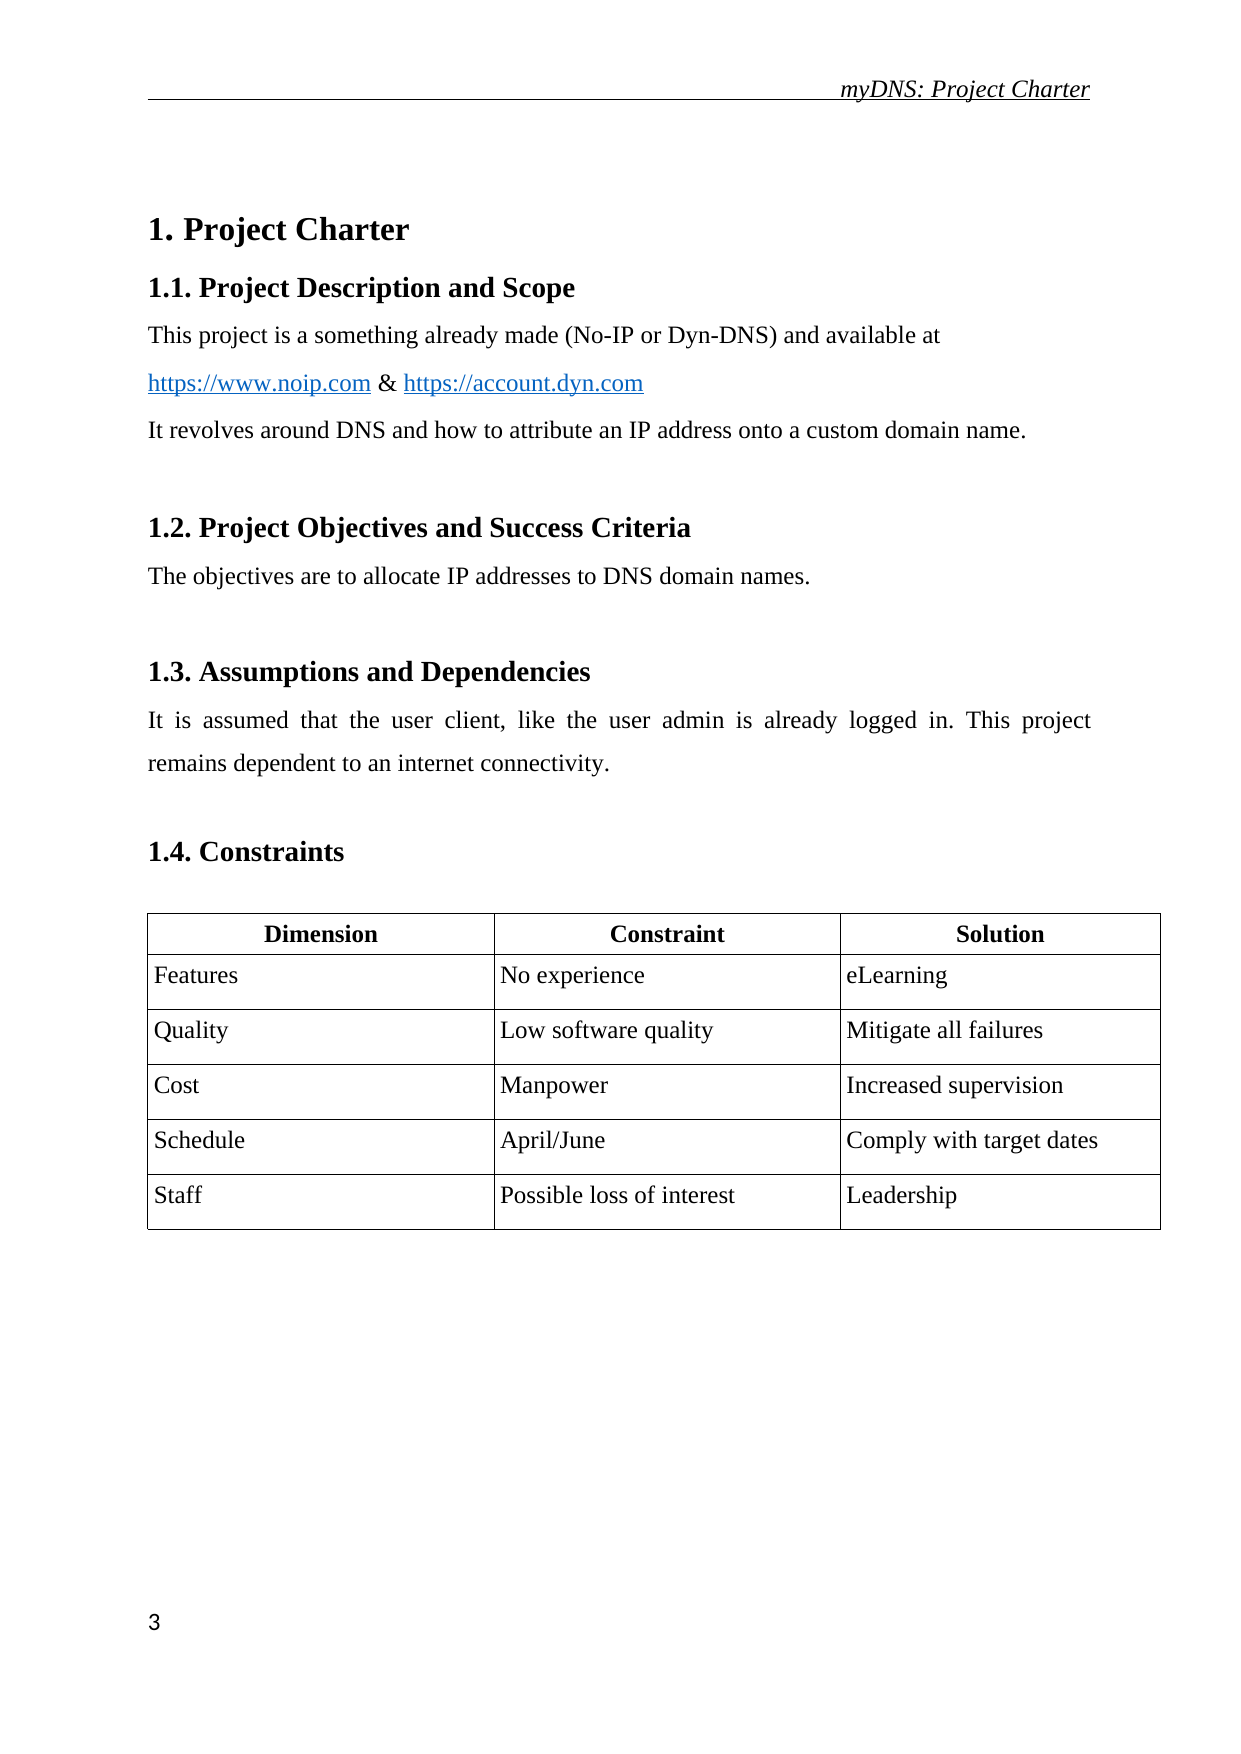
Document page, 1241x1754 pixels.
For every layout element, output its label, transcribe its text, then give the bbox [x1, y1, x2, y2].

text https://www.noip.com & https://account.dyn.com [148, 368, 1092, 397]
table_cell Features [148, 955, 494, 1009]
table_cell Schedule [148, 1120, 494, 1174]
table_cell Low software quality [495, 1010, 840, 1064]
table_header Solution [841, 914, 1160, 954]
table_cell Possible loss of interest [495, 1175, 840, 1229]
text It is assumed that the user client, like the user admin is already logged in. This project remains dependent to an internet connectivity. [148, 705, 1092, 777]
text 1.3. Assumptions and Dependencies [148, 654, 1092, 688]
table_header Dimension [148, 914, 494, 954]
text The objectives are to allocate IP addresses to DNS domain names. [148, 561, 1092, 590]
table_cell Comply with target dates [841, 1120, 1160, 1174]
table_cell Cost [148, 1065, 494, 1119]
table_cell No experience [495, 955, 840, 1009]
table_cell Leadership [841, 1175, 1160, 1229]
text 1.1. Project Description and Scope [148, 270, 1092, 303]
table_cell Increased supervision [841, 1065, 1160, 1119]
table_cell Manpower [495, 1065, 840, 1119]
table_cell eLearning [841, 955, 1160, 1009]
text 1.4. Constraints [148, 834, 1092, 868]
text 1.2. Project Objectives and Success Criteria [148, 511, 1092, 544]
text 1. Project Charter [148, 205, 1092, 248]
table_cell Mitigate all failures [841, 1010, 1160, 1064]
text This project is a something already made (No-IP or Dyn-DNS) and available at [148, 320, 1092, 349]
table_header Constraint [495, 914, 840, 954]
text It revolves around DNS and how to attribute an IP address onto a custom domain name. [148, 415, 1092, 444]
table_cell April/June [495, 1120, 840, 1174]
table_cell Quality [148, 1010, 494, 1064]
table_cell Staff [148, 1175, 494, 1229]
